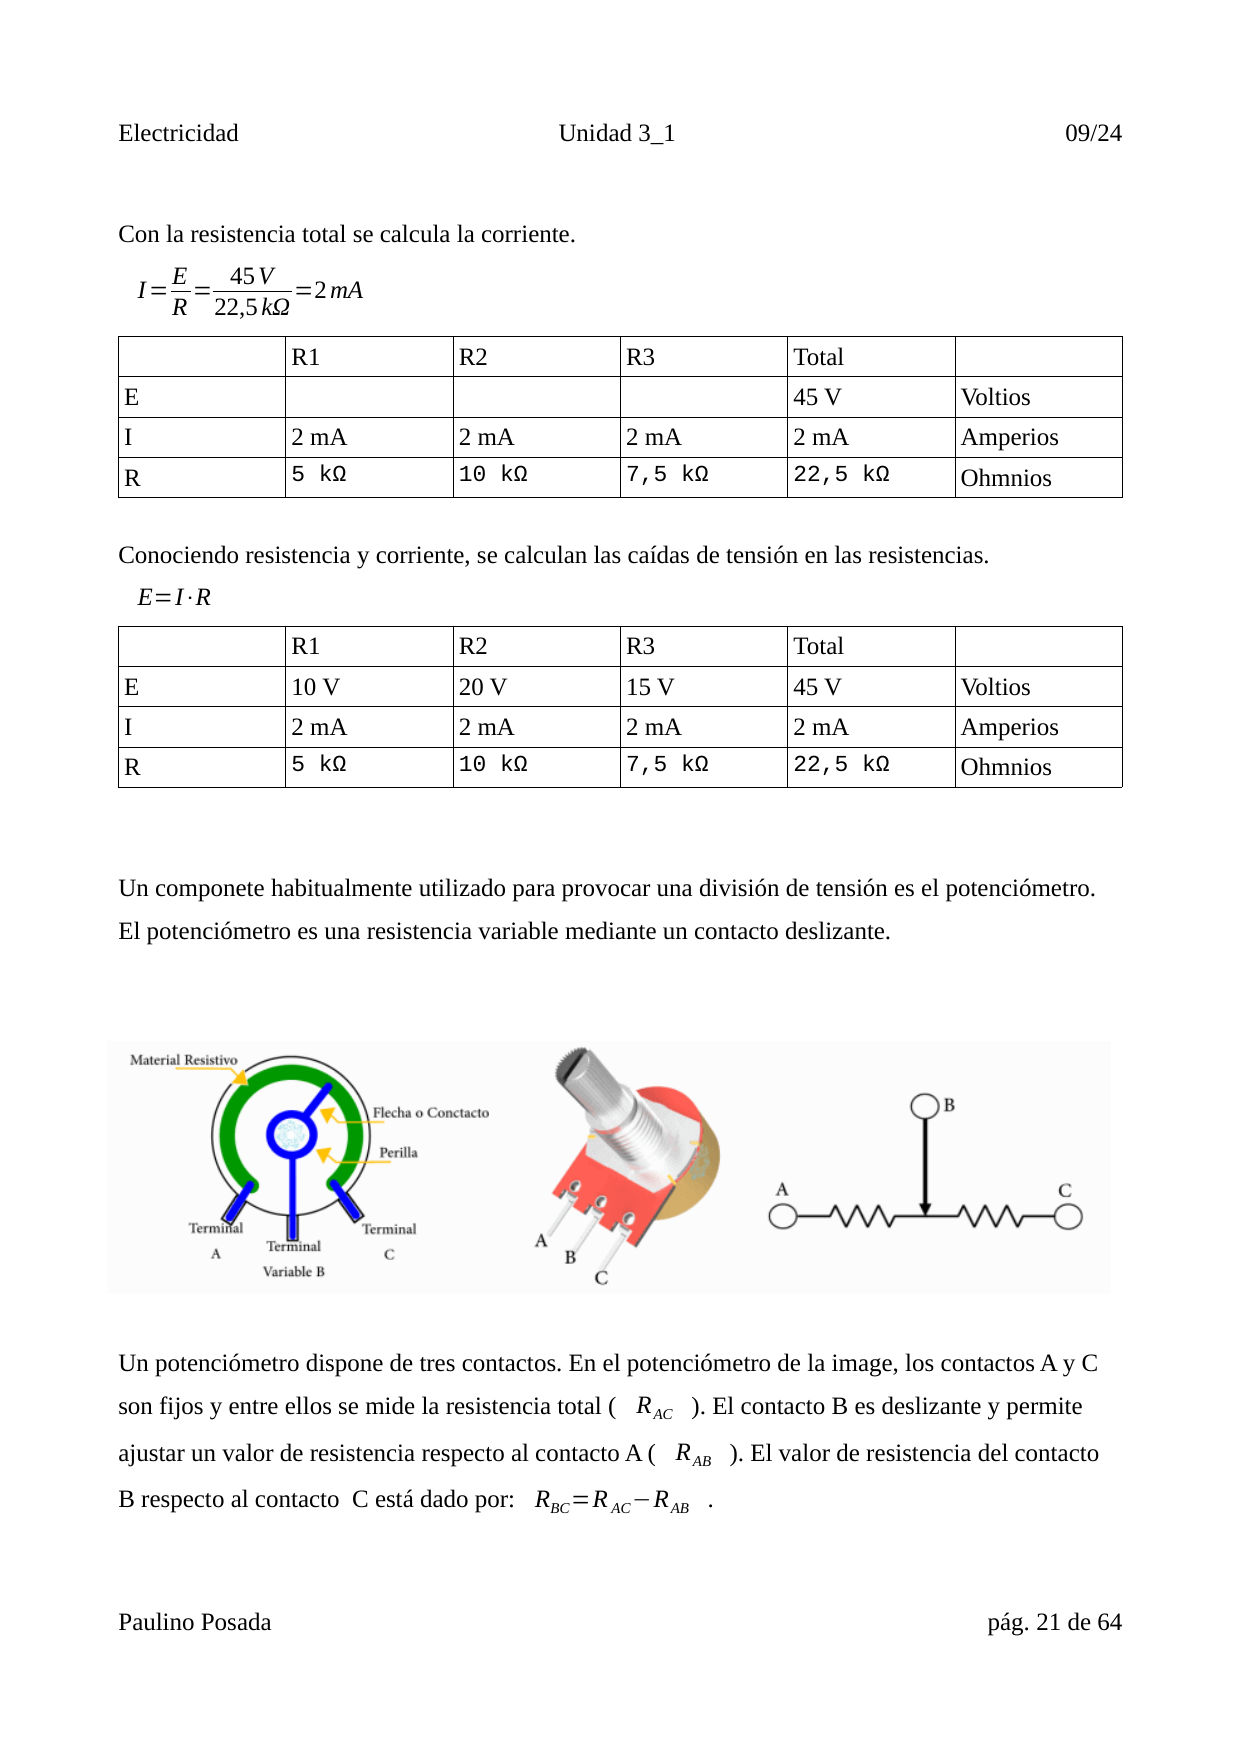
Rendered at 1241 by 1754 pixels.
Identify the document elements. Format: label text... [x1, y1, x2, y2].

table_header [956, 337, 1122, 376]
table_cell Amperios [956, 707, 1122, 747]
table_cell 10 V [286, 667, 453, 706]
table_cell 10 kΩ [454, 458, 620, 497]
text Un potenciómetro dispone de tres contactos. En el potenciómetro de la image, los contactos A y C son fijos y entre ellos se mide la resistencia total (). El contacto B es deslizante y permite ajustar un valor de resistencia respecto al contacto A (). El valor de resistencia del contacto B respecto al contacto C está dado por:. [118, 1348, 1122, 1517]
table_cell Ohmnios [956, 748, 1122, 787]
table_header R2 [454, 627, 620, 666]
table_cell 2 mA [621, 707, 787, 747]
table_cell Ohmnios [956, 458, 1122, 497]
text Con la resistencia total se calcula la corriente. [118, 219, 1122, 248]
table_cell 7,5 kΩ [621, 458, 787, 497]
table_cell R [119, 748, 285, 787]
table_cell 20 V [454, 667, 620, 706]
table_cell Amperios [956, 418, 1122, 457]
table_header [956, 627, 1122, 666]
table_header R3 [621, 627, 787, 666]
table_header R3 [621, 337, 787, 376]
table_cell 2 mA [286, 707, 453, 747]
table_cell 5 kΩ [286, 458, 453, 497]
table_header R1 [286, 337, 453, 376]
table_header Total [788, 337, 955, 376]
table_cell I [119, 418, 285, 457]
table_cell Voltios [956, 377, 1122, 417]
table_header [119, 337, 285, 376]
table_cell [621, 377, 787, 417]
table_cell Voltios [956, 667, 1122, 706]
table_cell 22,5 kΩ [788, 458, 955, 497]
table_cell E [119, 377, 285, 417]
table_cell 7,5 kΩ [621, 748, 787, 787]
text Conociendo resistencia y corriente, se calculan las caídas de tensión en las resistencias. [118, 540, 1122, 569]
table_cell R [119, 458, 285, 497]
table_cell 2 mA [621, 418, 787, 457]
text Un componete habitualmente utilizado para provocar una división de tensión es el potenciómetro. El potenciómetro es una resistencia variable mediante un contacto deslizante. [118, 873, 1122, 945]
table_header [119, 627, 285, 666]
table_cell E [119, 667, 285, 706]
table_cell 5 kΩ [286, 748, 453, 787]
table_cell 2 mA [788, 707, 955, 747]
table_cell 45 V [788, 667, 955, 706]
table_cell 15 V [621, 667, 787, 706]
table_header Total [788, 627, 955, 666]
table_cell 2 mA [286, 418, 453, 457]
table_cell [454, 377, 620, 417]
table_cell 2 mA [788, 418, 955, 457]
table_cell 2 mA [454, 707, 620, 747]
table_cell 22,5 kΩ [788, 748, 955, 787]
table_cell I [119, 707, 285, 747]
table_cell [286, 377, 453, 417]
table_header R2 [454, 337, 620, 376]
table_cell 2 mA [454, 418, 620, 457]
table_cell 45 V [788, 377, 955, 417]
table_header R1 [286, 627, 453, 666]
table_cell 10 kΩ [454, 748, 620, 787]
picture [107, 1041, 1112, 1294]
